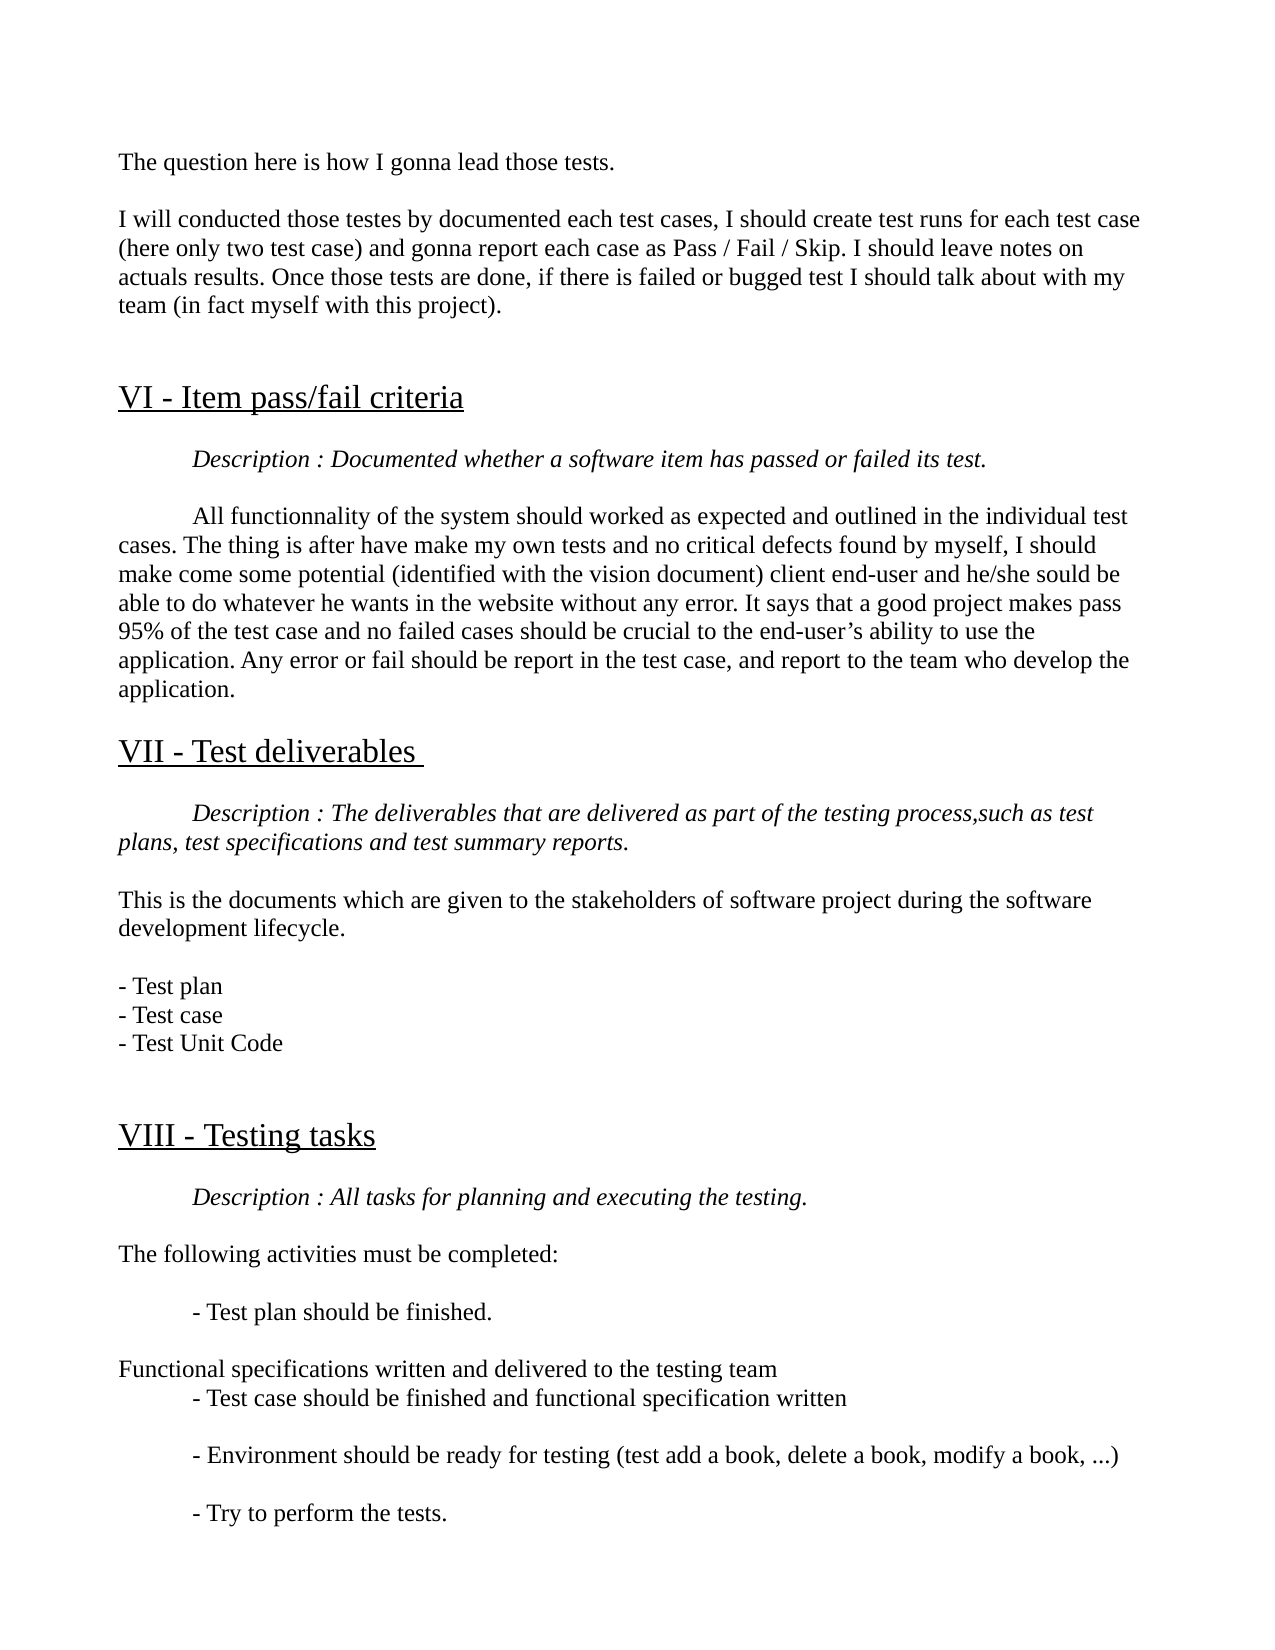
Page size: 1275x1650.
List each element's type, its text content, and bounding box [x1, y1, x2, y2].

text - Test Unit Code [118, 1028, 1157, 1057]
text I will conducted those testes by documented each test cases, I should create test runs for each test case (here only two test case) and gonna report each case as Pass / Fail / Skip. I should leave notes on actuals results. Once those tests are done, if there is failed or bugged test I should talk about with my team (in fact myself with this project). [118, 204, 1157, 319]
text - Environment should be ready for testing (test add a book, delete a book, modify a book, ...) [118, 1441, 1157, 1469]
text All functionnality of the system should worked as expected and outlined in the individual test cases. The thing is after have make my own tests and no critical defects found by myself, I should make come some potential (identified with the vision document) client end-user and he/she sould be able to do whatever he wants in the website without any error. It says that a good project makes pass 95% of the test case and no failed cases should be crucial to the end-user’s ability to use the application. Any error or fail should be report in the test case, and report to the team who develop the application. [118, 501, 1157, 703]
text Description : All tasks for planning and executing the testing. [118, 1182, 1157, 1211]
text - Test case should be finished and functional specification written [118, 1383, 1157, 1412]
text - Test plan should be finished. [118, 1297, 1157, 1326]
text This is the documents which are given to the stakeholders of software project during the software development lifecycle. [118, 885, 1157, 942]
text Description : The deliverables that are delivered as part of the testing process,such as test plans, test specifications and test summary reports. [118, 798, 1157, 856]
text Functional specifications written and delivered to the testing team [118, 1354, 1157, 1383]
text The question here is how I gonna lead those tests. [118, 147, 1157, 176]
text VII - Test deliverables [118, 731, 1157, 770]
text The following activities must be completed: [118, 1239, 1157, 1268]
text - Test plan [118, 971, 1157, 1000]
text VIII - Testing tasks [118, 1115, 1157, 1153]
text Description : Documented whether a software item has passed or failed its test. [118, 444, 1157, 473]
text - Test case [118, 1000, 1157, 1028]
text VI - Item pass/fail criteria [118, 377, 1157, 415]
text - Try to perform the tests. [118, 1498, 1157, 1527]
